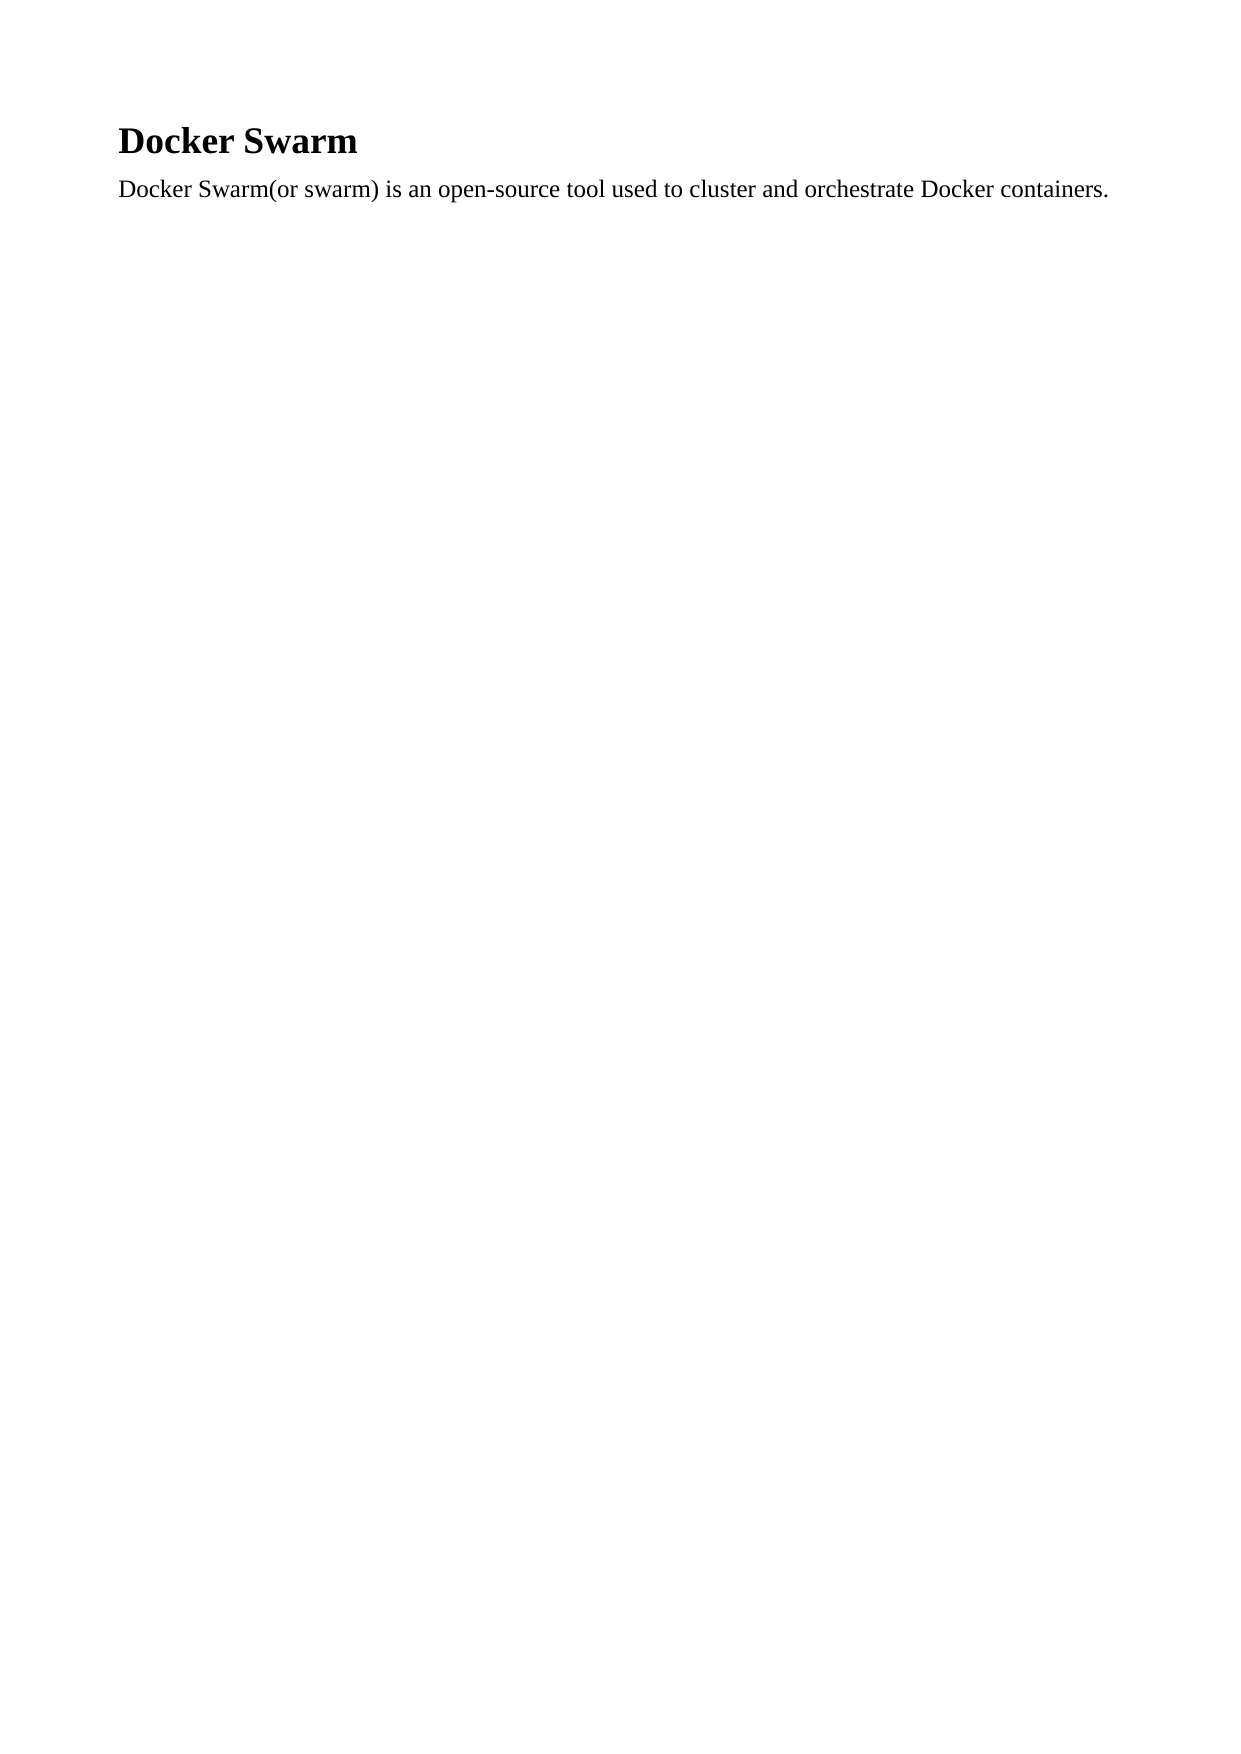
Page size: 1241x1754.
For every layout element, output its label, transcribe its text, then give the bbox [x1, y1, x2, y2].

text Docker Swarm(or swarm) is an open-source tool used to cluster and orchestrate Docker containers. [118, 174, 1122, 202]
subtitle Docker Swarm [118, 118, 1122, 161]
